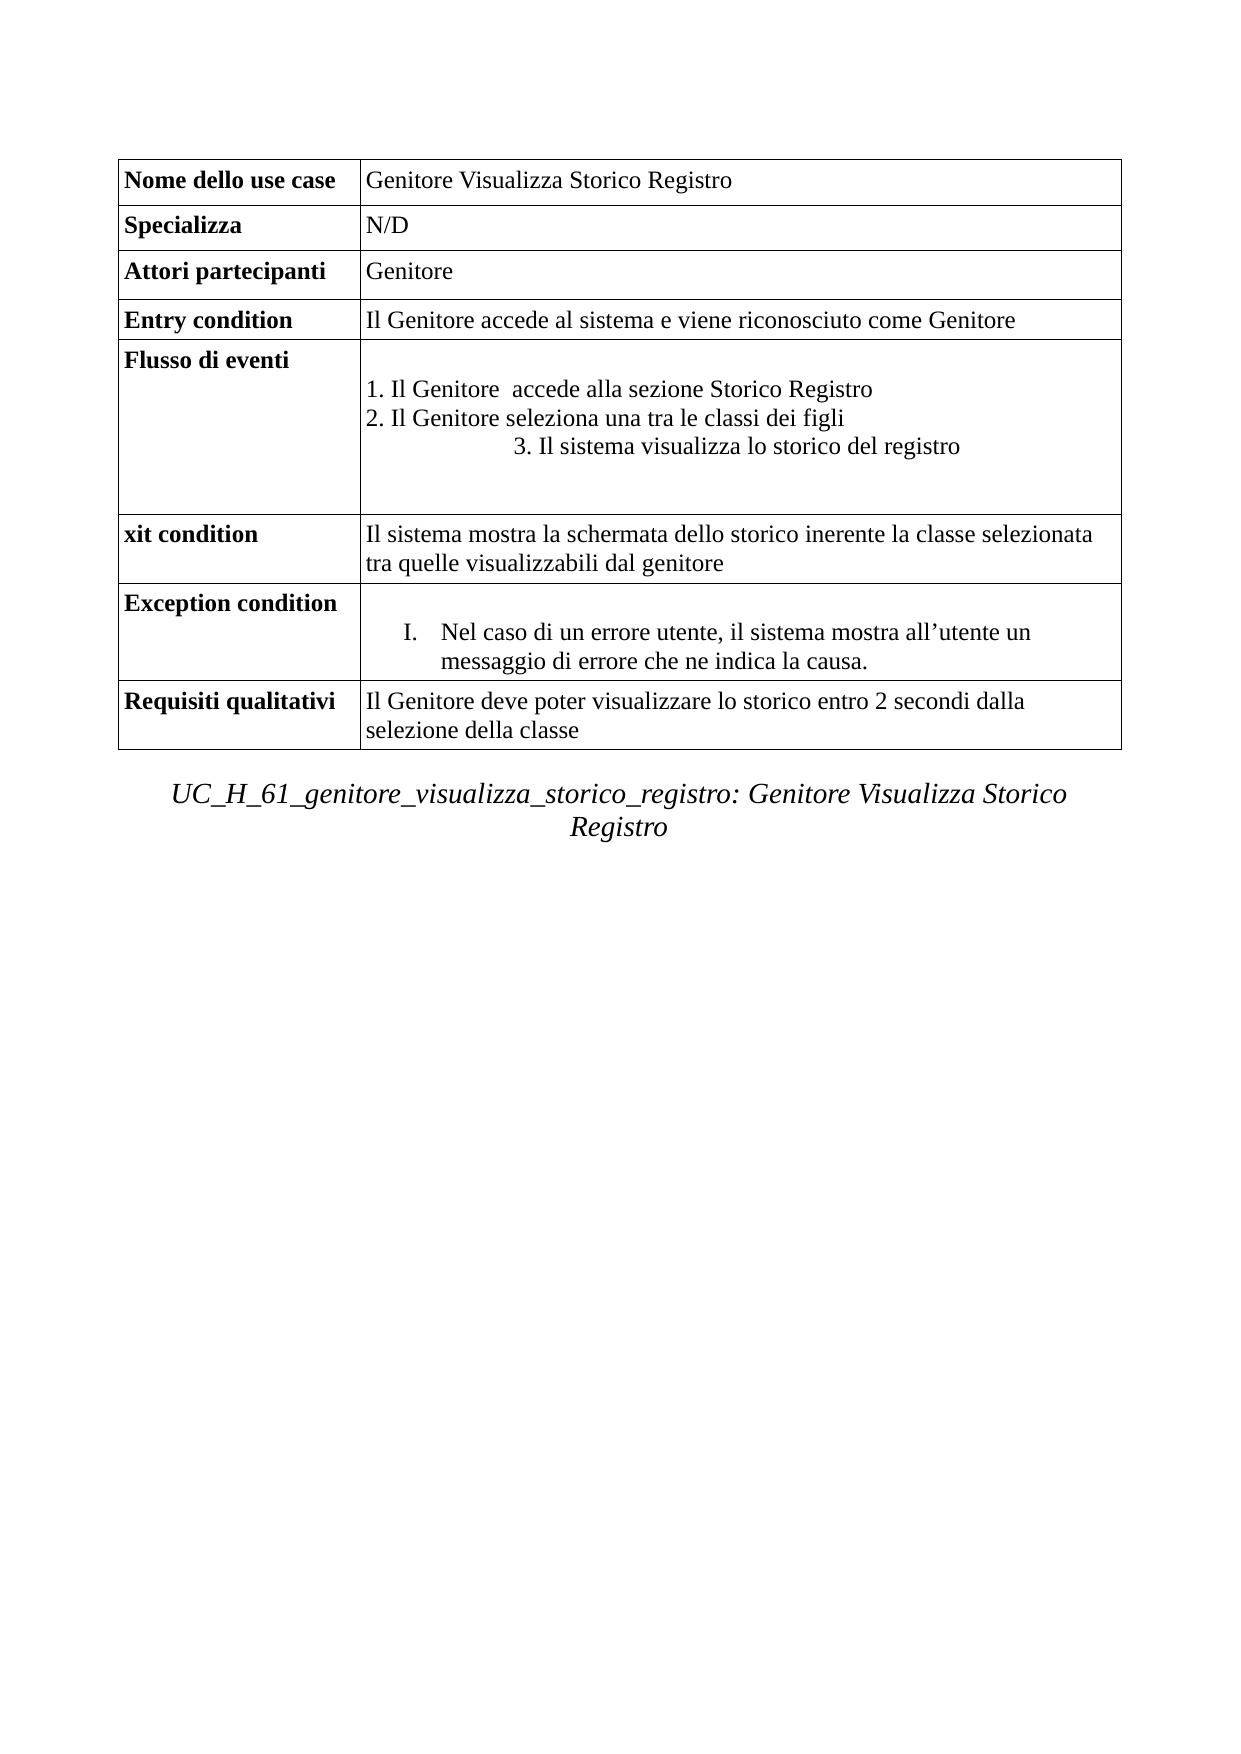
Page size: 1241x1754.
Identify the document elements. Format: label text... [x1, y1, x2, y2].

table_header Genitore Visualizza Storico Registro [361, 160, 1121, 205]
table_cell Il Genitore accede al sistema e viene riconosciuto come Genitore [361, 300, 1121, 339]
table_header Nome dello use case [119, 160, 360, 205]
text UC_H_61_genitore_visualizza_storico_registro: Genitore Visualizza Storico Registro [118, 776, 1122, 843]
table_cell Il Genitore accede alla sezione Storico Registro Il Genitore seleziona una tra le classi dei figli Il sistema visualizza lo storico del registro [361, 340, 1121, 513]
table_cell N/D [361, 206, 1121, 250]
table_cell Il Genitore deve poter visualizzare lo storico entro 2 secondi dalla selezione della classe [361, 681, 1121, 749]
table_cell Il sistema mostra la schermata dello storico inerente la classe selezionata tra quelle visualizzabili dal genitore [361, 515, 1121, 582]
table_cell Exception condition [119, 584, 360, 680]
table_cell Requisiti qualitativi [119, 681, 360, 749]
table_cell xit condition [119, 515, 360, 582]
table_cell Entry condition [119, 300, 360, 339]
table_cell Attori partecipanti [119, 251, 360, 299]
table_cell Genitore [361, 251, 1121, 299]
table_cell Specializza [119, 206, 360, 250]
table_cell Flusso di eventi [119, 340, 360, 513]
table_cell Nel caso di un errore utente, il sistema mostra all’utente un messaggio di errore che ne indica la causa. [361, 584, 1121, 680]
